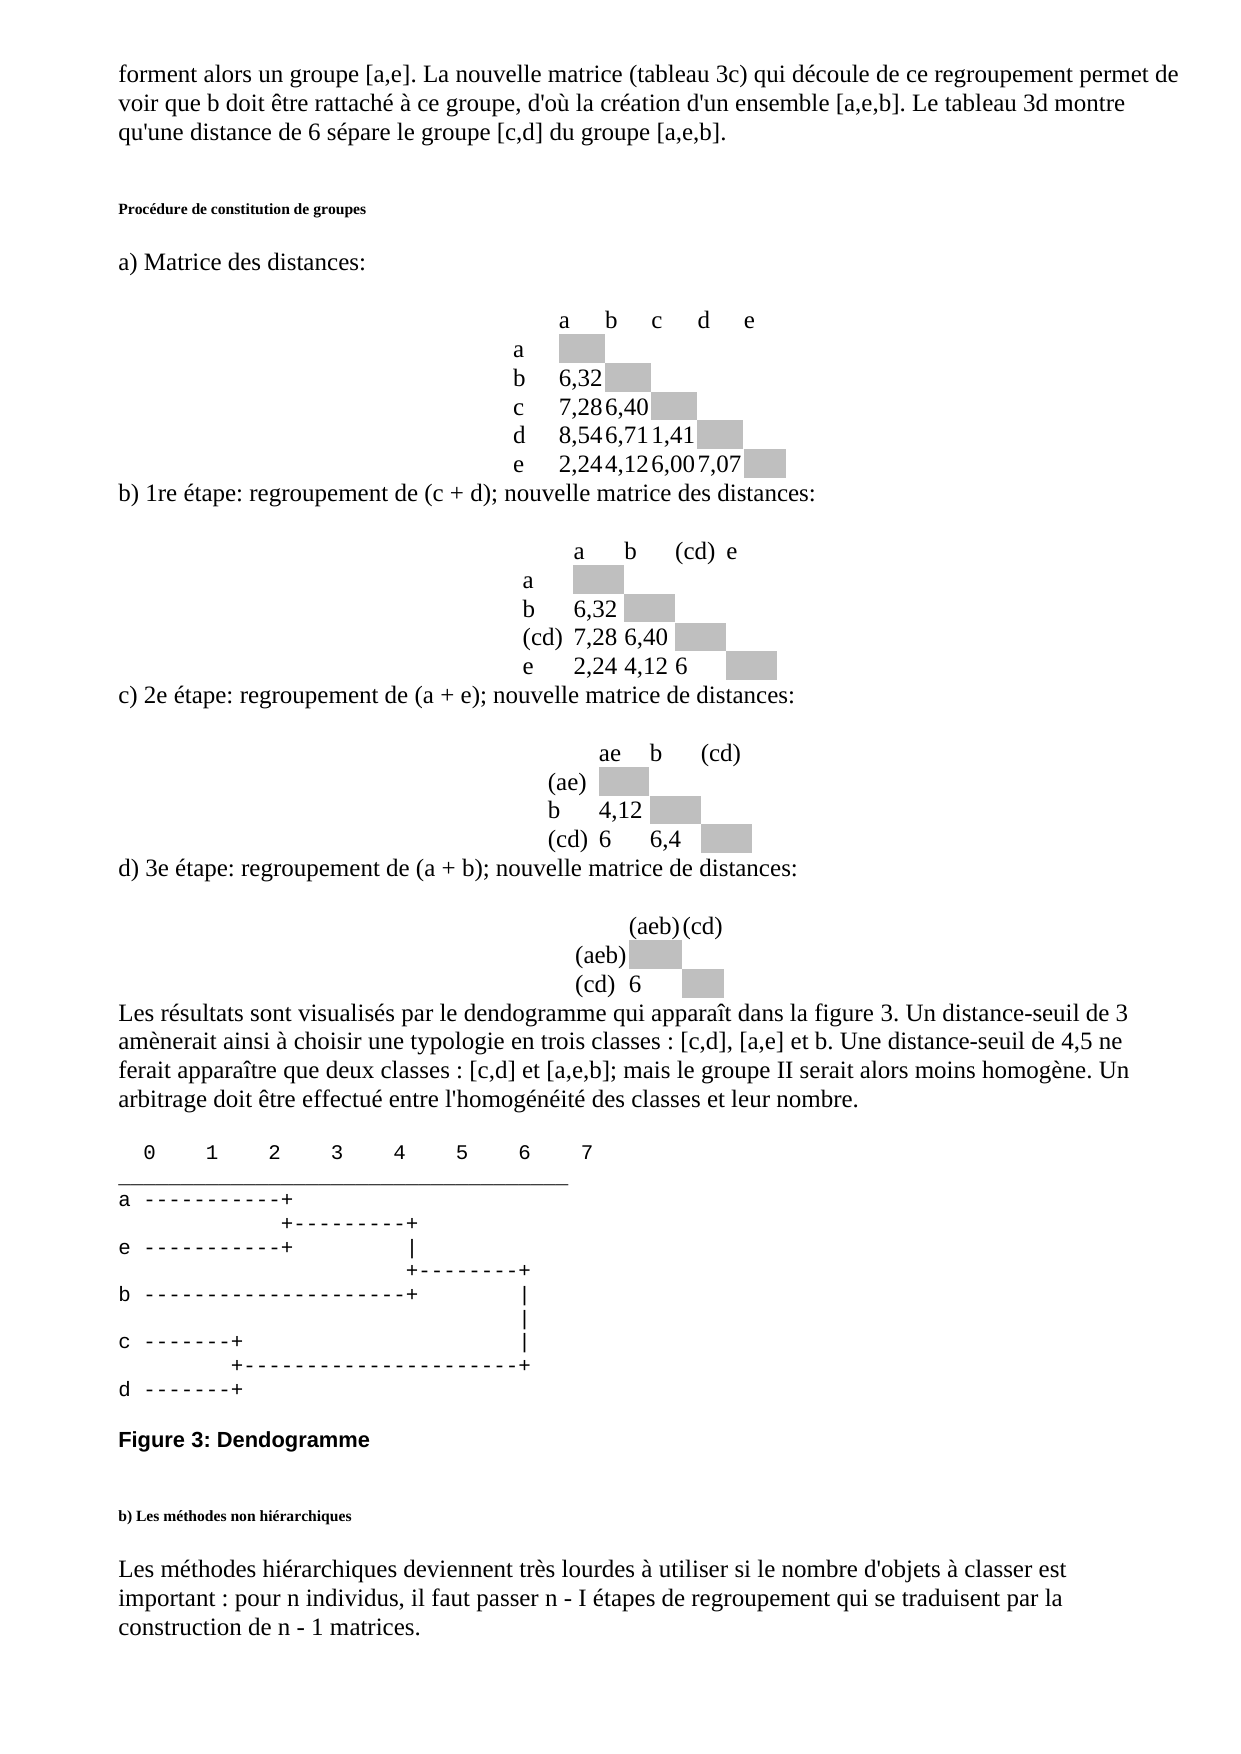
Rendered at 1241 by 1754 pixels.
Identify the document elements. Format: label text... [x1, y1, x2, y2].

table_cell 6,71 [605, 420, 651, 449]
table_cell 2,24 [573, 651, 624, 680]
table_cell [726, 623, 777, 651]
table_cell [726, 565, 777, 594]
text Les résultats sont visualisés par le dendogramme qui apparaît dans la figure 3. Un distance-seuil de 3 amènerait ainsi à choisir une typologie en trois classes : [c,d], [a,e] et b. Une distance-seuil de 4,5 ne ferait apparaître que deux classes : [c,d] et [a,e,b]; mais le groupe II serait alors moins homogène. Un arbitrage doit être effectué entre l'homogénéité des classes et leur nombre. [118, 998, 1181, 1113]
text e -----------+ | [118, 1237, 1181, 1260]
text ____________________________________ [118, 1166, 1181, 1189]
table_cell [559, 334, 605, 363]
table_cell [675, 623, 726, 651]
table_cell 6,40 [605, 392, 651, 420]
table_cell (cd) [575, 969, 628, 998]
table_cell [651, 363, 697, 392]
table_cell (ae) [548, 767, 599, 796]
table_cell [675, 594, 726, 622]
table_cell 2,24 [559, 449, 605, 478]
table_cell (cd) [548, 824, 599, 853]
table_cell (cd) [523, 623, 573, 651]
table_cell 6,32 [559, 363, 605, 392]
table_header e [726, 536, 777, 565]
text b ---------------------+ | [118, 1284, 1181, 1308]
table_cell [682, 969, 724, 998]
table_header b [650, 738, 701, 767]
table_cell 4,12 [599, 796, 649, 824]
table_cell [744, 334, 786, 363]
table_cell [744, 449, 786, 478]
table_cell e [523, 651, 573, 680]
table_cell [650, 767, 701, 796]
table_cell 6 [675, 651, 726, 680]
subtitle Figure 3: Dendogramme [118, 1427, 1181, 1452]
table_header (cd) [682, 911, 724, 940]
table_cell 8,54 [559, 420, 605, 449]
text Les méthodes hiérarchiques deviennent très lourdes à utiliser si le nombre d'objets à classer est important : pour n individus, il faut passer n - I étapes de regroupement qui se traduisent par la construction de n - 1 matrices. [118, 1554, 1181, 1641]
table_cell [697, 392, 743, 420]
table_header [548, 738, 599, 767]
table_cell [726, 651, 777, 680]
table_cell [651, 392, 697, 420]
table_cell 1,41 [651, 420, 697, 449]
table_cell [675, 565, 726, 594]
table_cell 6,40 [624, 623, 675, 651]
table_header (cd) [701, 738, 752, 767]
table_cell [726, 594, 777, 622]
text d -------+ [118, 1378, 1181, 1402]
table_header b [624, 536, 675, 565]
table_cell (aeb) [575, 940, 628, 969]
table_cell [629, 940, 682, 969]
text | [118, 1308, 1181, 1331]
table_header (aeb) [629, 911, 682, 940]
table_header a [573, 536, 624, 565]
table_header c [651, 305, 697, 334]
text a) Matrice des distances: [118, 247, 1181, 276]
text +----------------------+ [118, 1355, 1181, 1378]
table_cell 7,28 [559, 392, 605, 420]
table_cell 4,12 [624, 651, 675, 680]
table_cell a [523, 565, 573, 594]
table_cell e [513, 449, 558, 478]
table_cell [599, 767, 649, 796]
table_cell b [548, 796, 599, 824]
text a -----------+ [118, 1189, 1181, 1213]
table_header [523, 536, 573, 565]
table_cell 7,07 [697, 449, 743, 478]
table_cell 4,12 [605, 449, 651, 478]
text forment alors un groupe [a,e]. La nouvelle matrice (tableau 3c) qui découle de ce regroupement permet de voir que b doit être rattaché à ce groupe, d'où la création d'un ensemble [a,e,b]. Le tableau 3d montre qu'une distance de 6 sépare le groupe [c,d] du groupe [a,e,b]. [118, 59, 1181, 145]
table_cell [624, 594, 675, 622]
table_cell [697, 334, 743, 363]
table_cell 6 [629, 969, 682, 998]
text +---------+ [118, 1213, 1181, 1237]
table_cell [697, 420, 743, 449]
subtitle Procédure de constitution de groupes [118, 200, 1181, 218]
table_cell [701, 824, 752, 853]
text +--------+ [118, 1260, 1181, 1284]
table_header a [559, 305, 605, 334]
table_cell d [513, 420, 558, 449]
table_cell [744, 392, 786, 420]
table_cell 7,28 [573, 623, 624, 651]
table_header [513, 305, 558, 334]
text c -------+ | [118, 1331, 1181, 1355]
table_cell [697, 363, 743, 392]
table_cell a [513, 334, 558, 363]
table_header b [605, 305, 651, 334]
table_header e [744, 305, 786, 334]
table_header ae [599, 738, 649, 767]
table_cell 6,4 [650, 824, 701, 853]
table_cell [650, 796, 701, 824]
table_cell [701, 767, 752, 796]
table_cell [573, 565, 624, 594]
table_cell [605, 363, 651, 392]
text c) 2e étape: regroupement de (a + e); nouvelle matrice de distances: [118, 680, 1181, 709]
table_cell [701, 796, 752, 824]
table_cell 6,32 [573, 594, 624, 622]
table_cell [744, 363, 786, 392]
text b) 1re étape: regroupement de (c + d); nouvelle matrice des distances: [118, 478, 1181, 507]
table_cell [651, 334, 697, 363]
table_header [575, 911, 628, 940]
table_header (cd) [675, 536, 726, 565]
table_header d [697, 305, 743, 334]
table_cell b [513, 363, 558, 392]
table_cell [744, 420, 786, 449]
text d) 3e étape: regroupement de (a + b); nouvelle matrice de distances: [118, 853, 1181, 882]
table_cell [605, 334, 651, 363]
table_cell [682, 940, 724, 969]
table_cell b [523, 594, 573, 622]
text 0 1 2 3 4 5 6 7 [118, 1142, 1181, 1166]
table_cell 6,00 [651, 449, 697, 478]
table_cell c [513, 392, 558, 420]
subtitle b) Les méthodes non hiérarchiques [118, 1507, 1181, 1525]
table_cell [624, 565, 675, 594]
table_cell 6 [599, 824, 649, 853]
